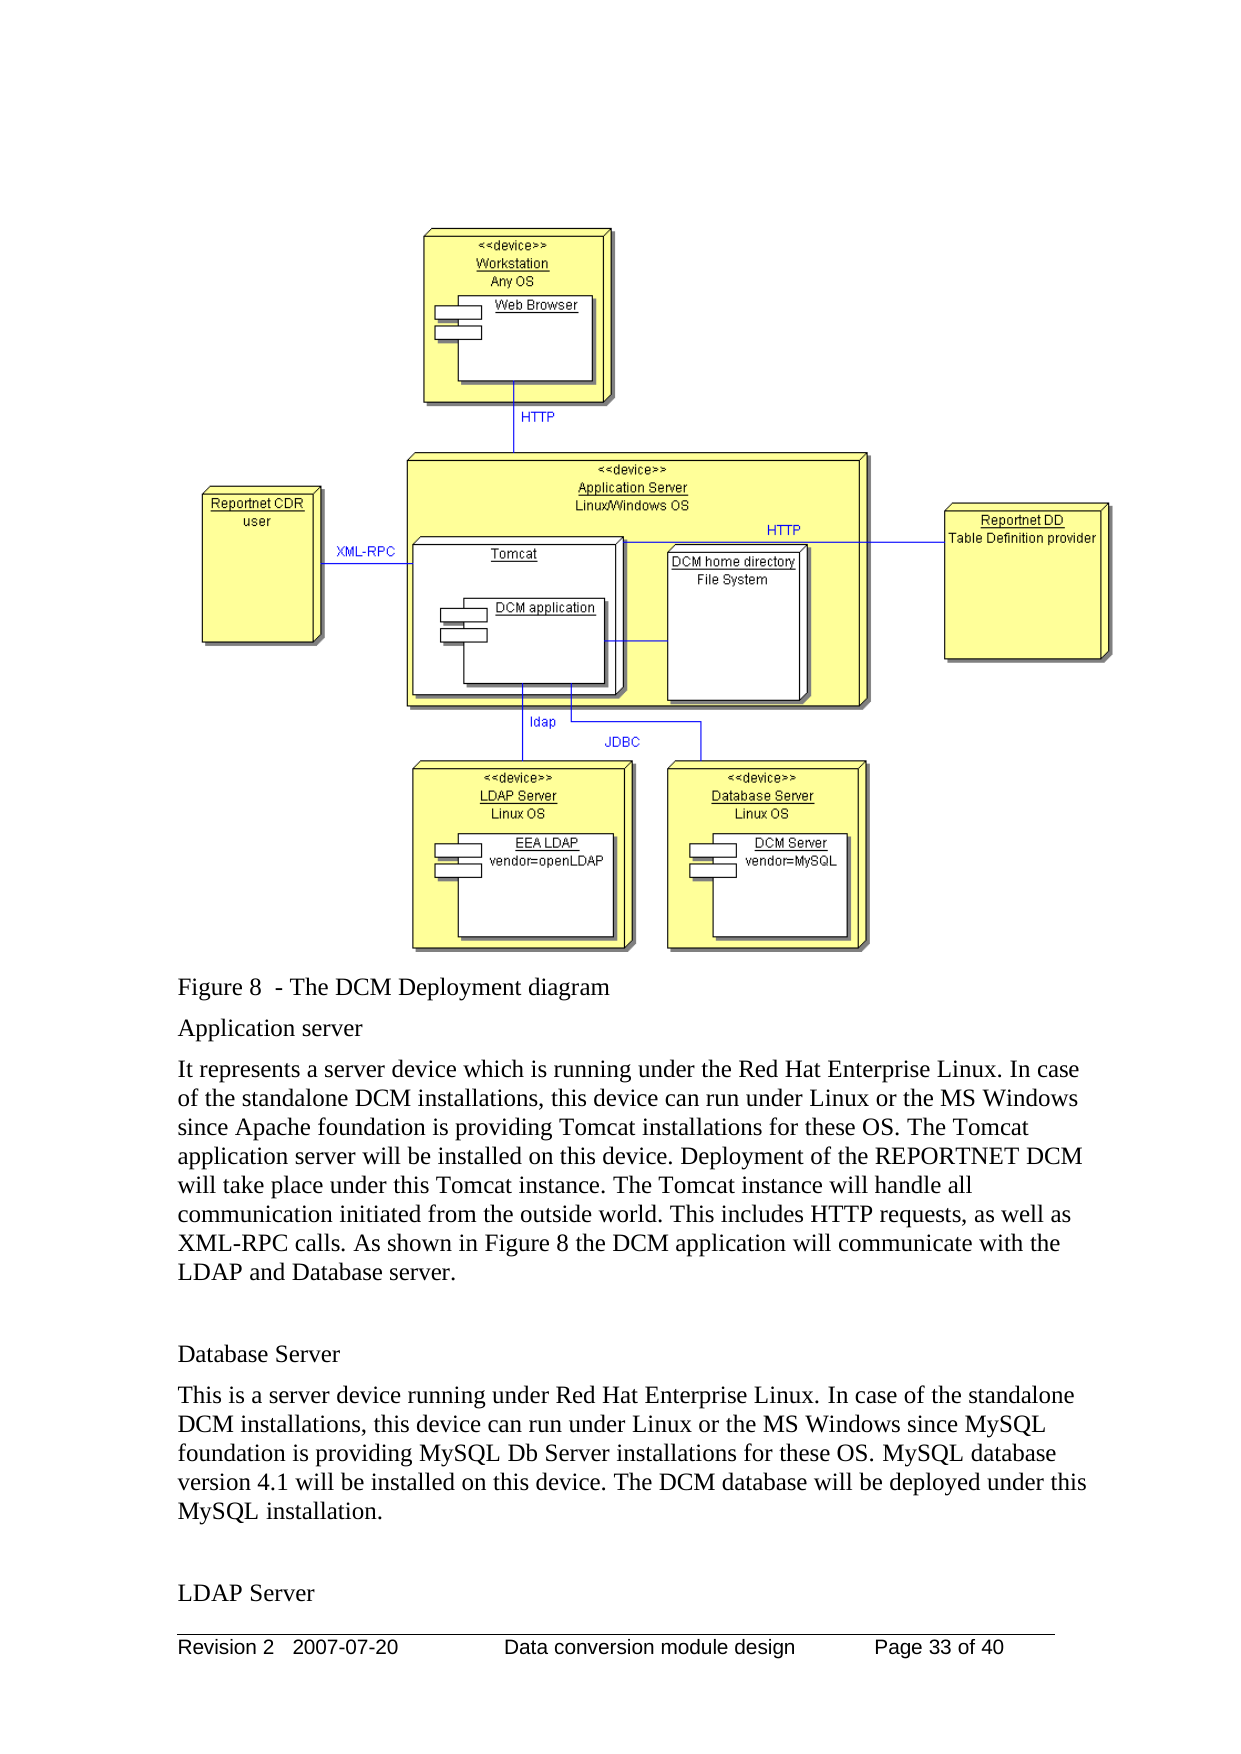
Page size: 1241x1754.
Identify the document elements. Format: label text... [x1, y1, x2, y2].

text Database Server [177, 1339, 1092, 1368]
text LDAP Server [177, 1578, 1092, 1607]
text Application server [177, 1013, 1092, 1042]
text This is a server device running under Red Hat Enterprise Linux. In case of the standalone DCM installations, this device can run under Linux or the MS Windows since MySQL foundation is providing MySQL Db Server installations for these OS. MySQL database version 4.1 will be installed on this device. The DCM database will be deployed under this MySQL installation. [177, 1380, 1092, 1525]
picture [193, 219, 1117, 952]
text Figure 8 - The DCM Deployment diagram [177, 972, 1092, 1001]
text It represents a server device which is running under the Red Hat Enterprise Linux. In case of the standalone DCM installations, this device can run under Linux or the MS Windows since Apache foundation is providing Tomcat installations for these OS. The Tomcat application server will be installed on this device. Deployment of the REPORTNET DCM will take place under this Tomcat instance. The Tomcat instance will handle all communication initiated from the outside world. This includes HTTP requests, as well as XML-RPC calls. As shown in Figure 8 the DCM application will communicate with the LDAP and Database server. [177, 1054, 1092, 1286]
